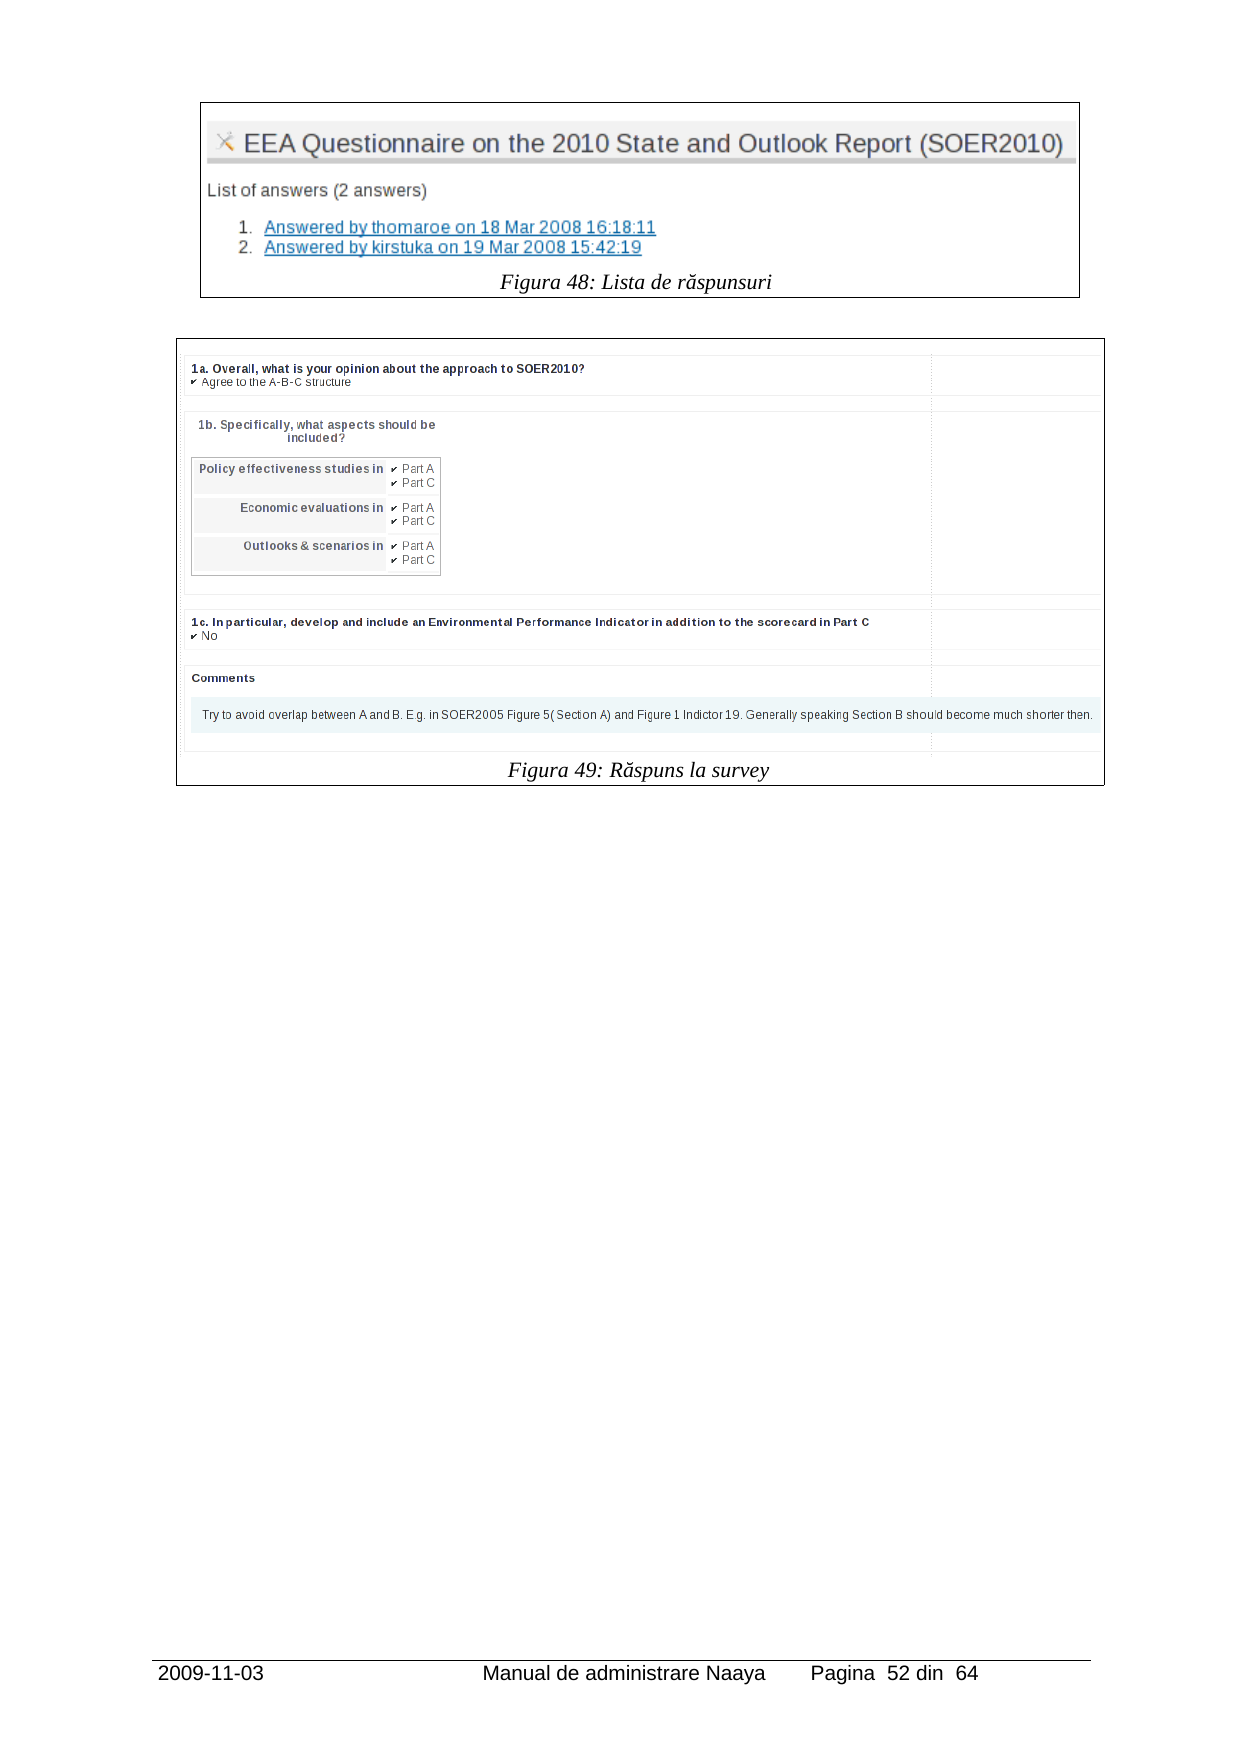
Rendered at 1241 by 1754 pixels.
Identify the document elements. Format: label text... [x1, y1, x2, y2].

text Figura 48: Lista de răspunsuri [203, 269, 1076, 294]
picture [179, 354, 1101, 757]
text Figura 49: Răspuns la survey [179, 757, 1101, 782]
picture [203, 117, 1077, 269]
